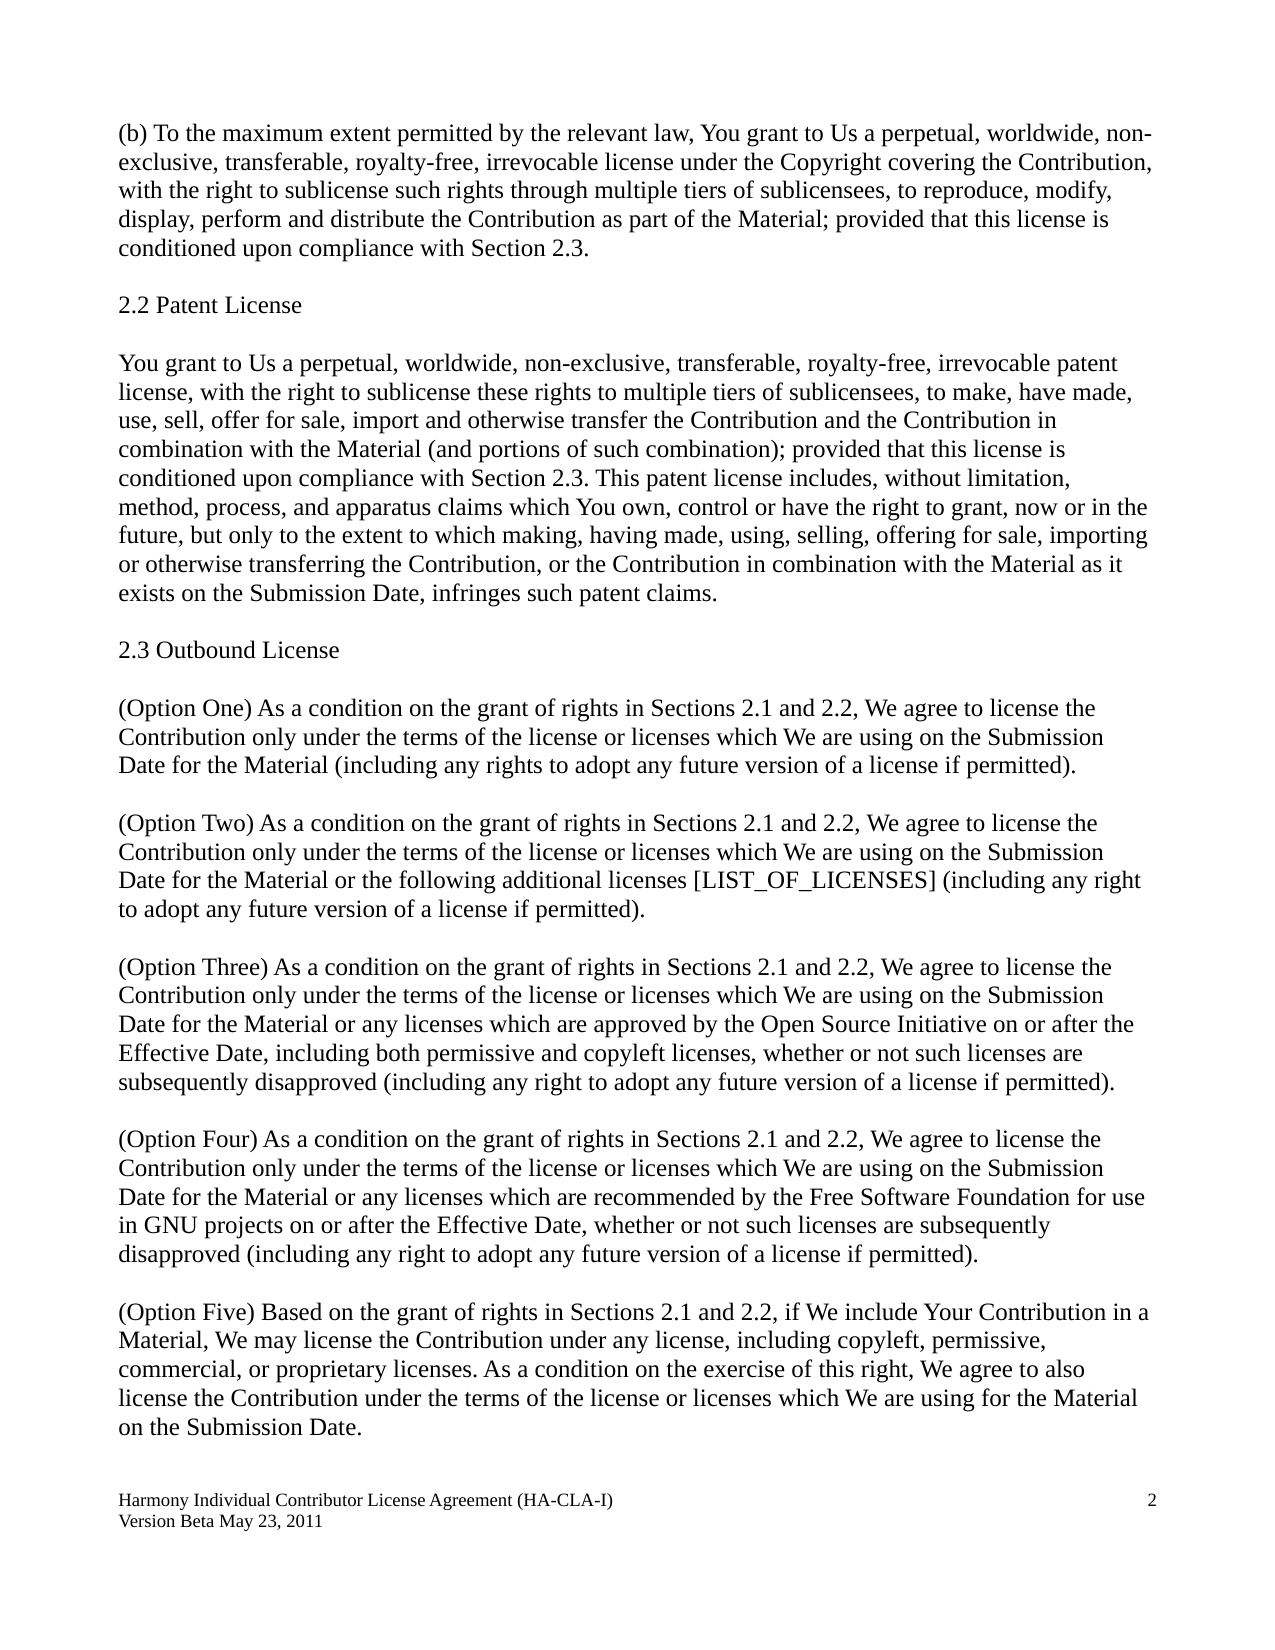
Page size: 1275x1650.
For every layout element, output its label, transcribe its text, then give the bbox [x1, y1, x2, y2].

text You grant to Us a perpetual, worldwide, non-exclusive, transferable, royalty-free, irrevocable patent license, with the right to sublicense these rights to multiple tiers of sublicensees, to make, have made, use, sell, offer for sale, import and otherwise transfer the Contribution and the Contribution in combination with the Material (and portions of such combination); provided that this license is conditioned upon compliance with Section 2.3. This patent license includes, without limitation, method, process, and apparatus claims which You own, control or have the right to grant, now or in the future, but only to the extent to which making, having made, using, selling, offering for sale, importing or otherwise transferring the Contribution, or the Contribution in combination with the Material as it exists on the Submission Date, infringes such patent claims. [118, 348, 1157, 607]
text (Option Two) As a condition on the grant of rights in Sections 2.1 and 2.2, We agree to license the Contribution only under the terms of the license or licenses which We are using on the Submission Date for the Material or the following additional licenses [LIST_OF_LICENSES] (including any right to adopt any future version of a license if permitted). [118, 808, 1157, 923]
text (b) To the maximum extent permitted by the relevant law, You grant to Us a perpetual, worldwide, non-exclusive, transferable, royalty-free, irrevocable license under the Copyright covering the Contribution, with the right to sublicense such rights through multiple tiers of sublicensees, to reproduce, modify, display, perform and distribute the Contribution as part of the Material; provided that this license is conditioned upon compliance with Section 2.3. [118, 118, 1157, 262]
text (Option Four) As a condition on the grant of rights in Sections 2.1 and 2.2, We agree to license the Contribution only under the terms of the license or licenses which We are using on the Submission Date for the Material or any licenses which are recommended by the Free Software Foundation for use in GNU projects on or after the Effective Date, whether or not such licenses are subsequently disapproved (including any right to adopt any future version of a license if permitted). [118, 1124, 1157, 1268]
text 2.2 Patent License [118, 291, 1157, 319]
text (Option One) As a condition on the grant of rights in Sections 2.1 and 2.2, We agree to license the Contribution only under the terms of the license or licenses which We are using on the Submission Date for the Material (including any rights to adopt any future version of a license if permitted). [118, 693, 1157, 779]
text (Option Three) As a condition on the grant of rights in Sections 2.1 and 2.2, We agree to license the Contribution only under the terms of the license or licenses which We are using on the Submission Date for the Material or any licenses which are approved by the Open Source Initiative on or after the Effective Date, including both permissive and copyleft licenses, whether or not such licenses are subsequently disapproved (including any right to adopt any future version of a license if permitted). [118, 952, 1157, 1096]
text 2.3 Outbound License [118, 636, 1157, 664]
text (Option Five) Based on the grant of rights in Sections 2.1 and 2.2, if We include Your Contribution in a Material, We may license the Contribution under any license, including copyleft, permissive, commercial, or proprietary licenses. As a condition on the exercise of this right, We agree to also license the Contribution under the terms of the license or licenses which We are using for the Material on the Submission Date. [118, 1297, 1157, 1441]
